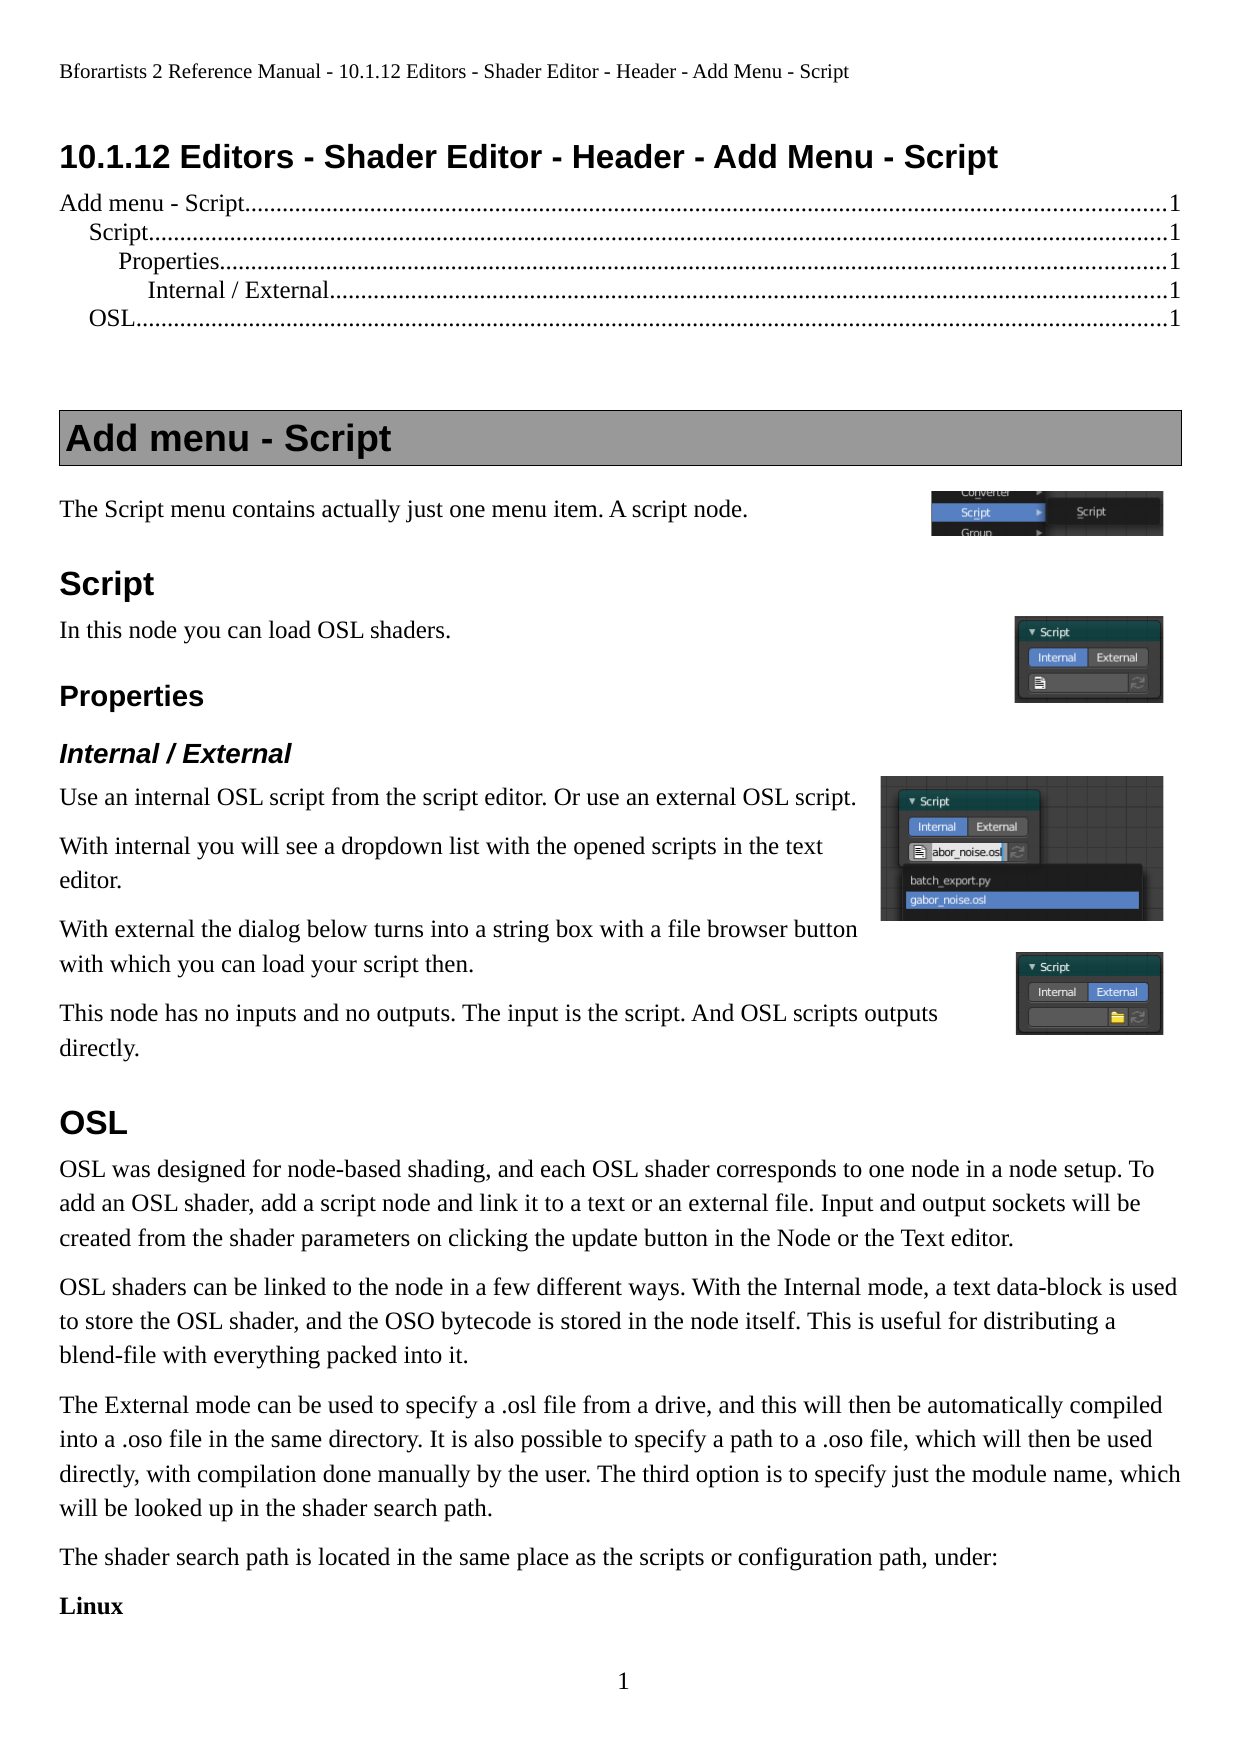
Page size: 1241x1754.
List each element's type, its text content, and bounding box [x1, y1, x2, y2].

text The shader search path is located in the same place as the scripts or configuration path, under: [59, 1542, 1181, 1571]
subtitle Properties [59, 679, 1181, 713]
text With external the dialog below turns into a string box with a file browser button with which you can load your script then. [59, 914, 1181, 978]
picture [931, 491, 1164, 536]
text Add menu - Script 1 [59, 188, 1181, 217]
picture [1015, 952, 1164, 1035]
text This node has no inputs and no outputs. The input is the script. And OSL scripts outputs directly. [59, 998, 1181, 1061]
table_header Add menu - Script [60, 411, 1181, 465]
text Properties 1 [118, 246, 1181, 275]
text With internal you will see a dropdown list with the opened scripts in the text editor. [59, 831, 880, 894]
subtitle Script [59, 564, 1181, 603]
text In this node you can load OSL shaders. [59, 615, 1181, 644]
text The Script menu contains actually just one menu item. A script node. [59, 494, 931, 523]
text Use an internal OSL script from the script editor. Or use an external OSL script. [59, 782, 880, 811]
text The External mode can be used to specify a .osl file from a drive, and this will then be automatically compiled into a .oso file in the same directory. It is also possible to specify a path to a .oso file, which will then be used directly, with compilation done manually by the user. The third option is to specify just the module name, which will be looked up in the shader search path. [59, 1390, 1181, 1522]
text Linux [59, 1591, 1181, 1620]
subtitle OSL [59, 1102, 1181, 1141]
text OSL was designed for node-based shading, and each OSL shader corresponds to one node in a node setup. To add an OSL shader, add a script node and link it to a text or an external file. Input and output sockets will be created from the shader parameters on clicking the update button in the Node or the Text editor. [59, 1154, 1181, 1251]
text Script 1 [88, 217, 1181, 246]
text OSL shaders can be linked to the node in a few different ways. With the Internal mode, a text data-block is used to store the OSL shader, and the OSO bytecode is stored in the node itself. This is useful for distributing a blend-file with everything packed into it. [59, 1272, 1181, 1369]
subtitle Internal / External [59, 738, 1181, 769]
subtitle 10.1.12 Editors - Shader Editor - Header - Add Menu - Script [59, 138, 1181, 176]
text Internal / External 1 [147, 275, 1181, 303]
text OSL 1 [88, 303, 1181, 332]
picture [1014, 616, 1164, 703]
picture [880, 776, 1164, 921]
